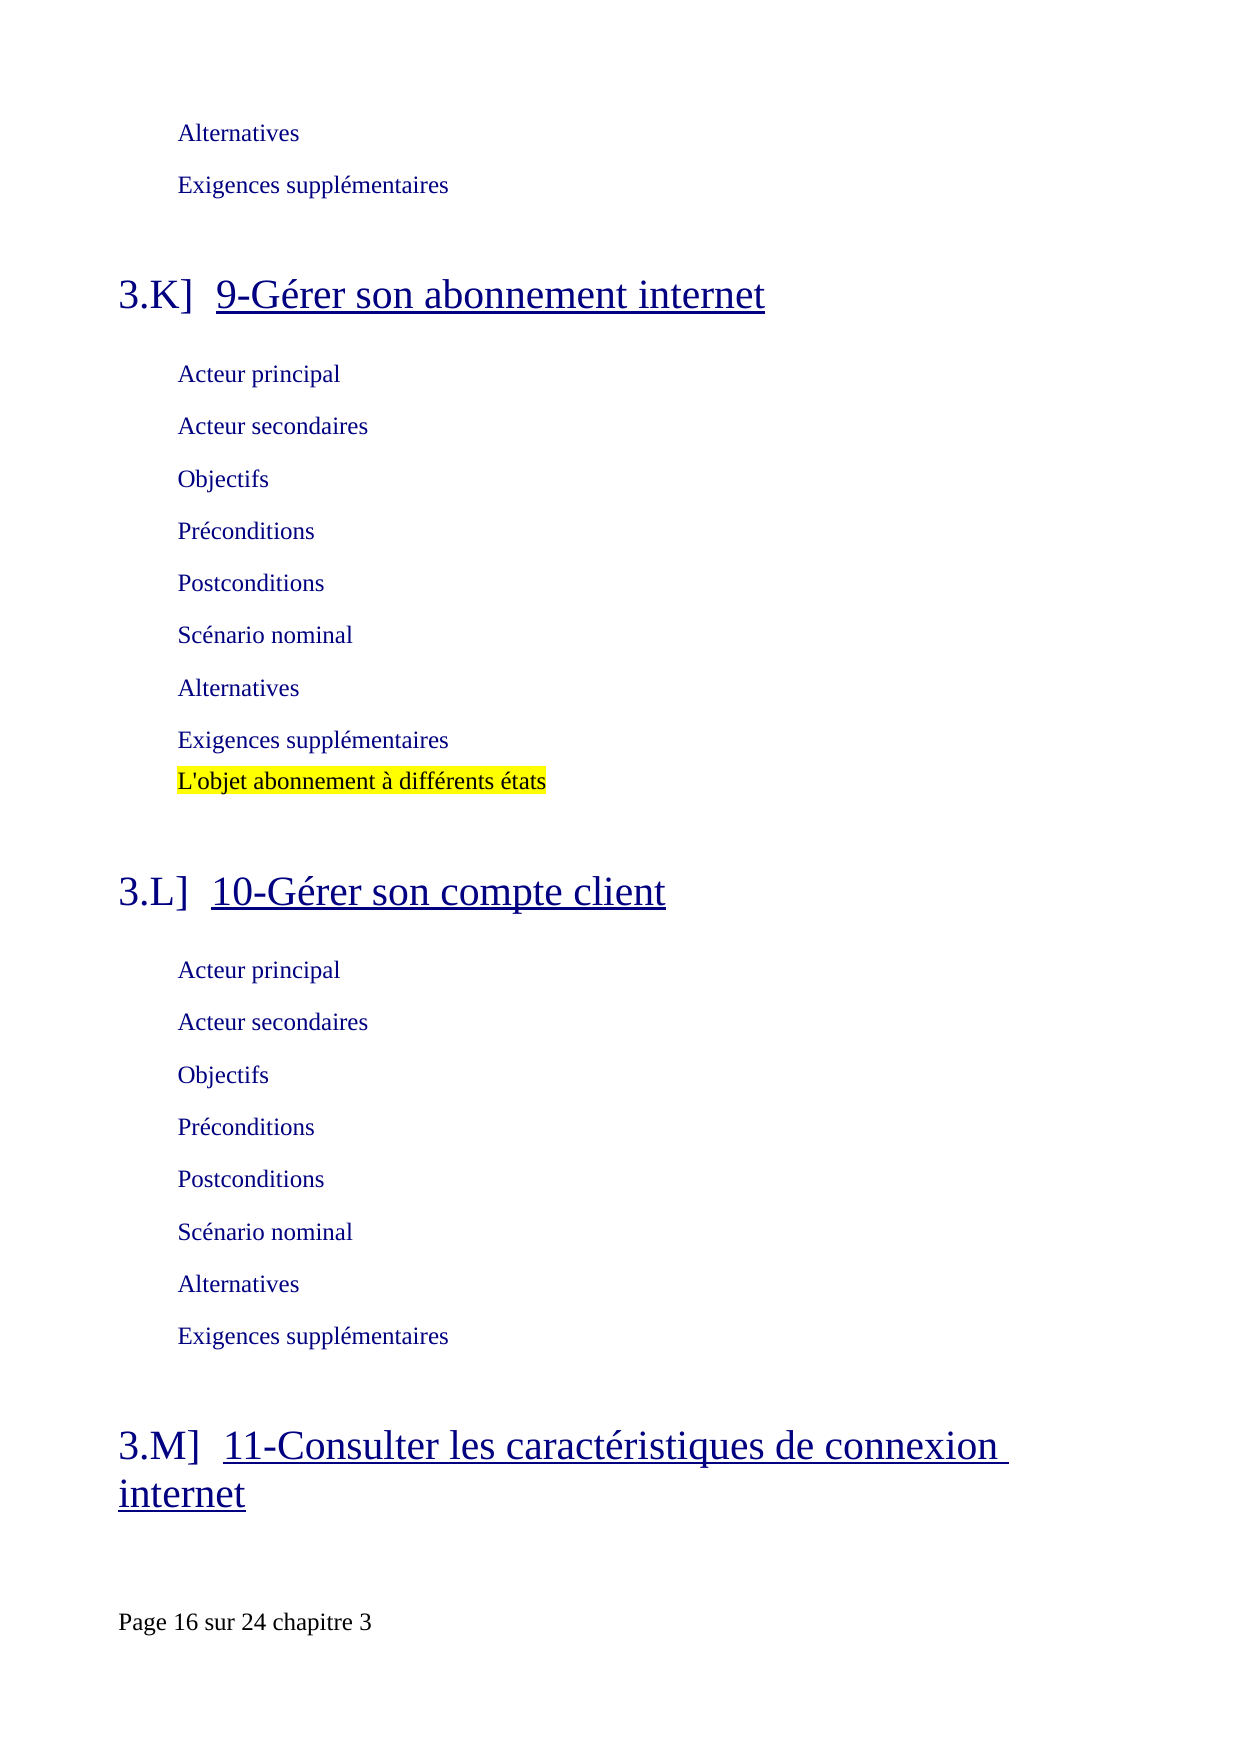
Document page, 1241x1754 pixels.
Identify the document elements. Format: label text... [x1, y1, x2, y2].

text Exigences supplémentaires [177, 1321, 1122, 1350]
text Postconditions [177, 568, 1122, 597]
text Alternatives [177, 673, 1122, 702]
text Exigences supplémentaires [177, 170, 1122, 199]
text Alternatives [177, 118, 1122, 147]
subtitle 10-Gérer son compte client [118, 866, 1122, 914]
subtitle 9-Gérer son abonnement internet [118, 270, 1122, 318]
text Exigences supplémentaires [177, 725, 1122, 754]
text Postconditions [177, 1164, 1122, 1193]
text L'objet abonnement à différents états [118, 766, 1122, 794]
text Alternatives [177, 1269, 1122, 1298]
text Préconditions [177, 516, 1122, 545]
text Acteur secondaires [177, 1007, 1122, 1036]
subtitle 11-Consulter les caractéristiques de connexion internet [118, 1421, 1122, 1517]
text Acteur principal [177, 955, 1122, 984]
text Acteur principal [177, 359, 1122, 388]
text Scénario nominal [177, 1217, 1122, 1245]
text Objectifs [177, 464, 1122, 492]
text Préconditions [177, 1112, 1122, 1141]
text Acteur secondaires [177, 411, 1122, 440]
text Scénario nominal [177, 621, 1122, 649]
text Objectifs [177, 1060, 1122, 1088]
